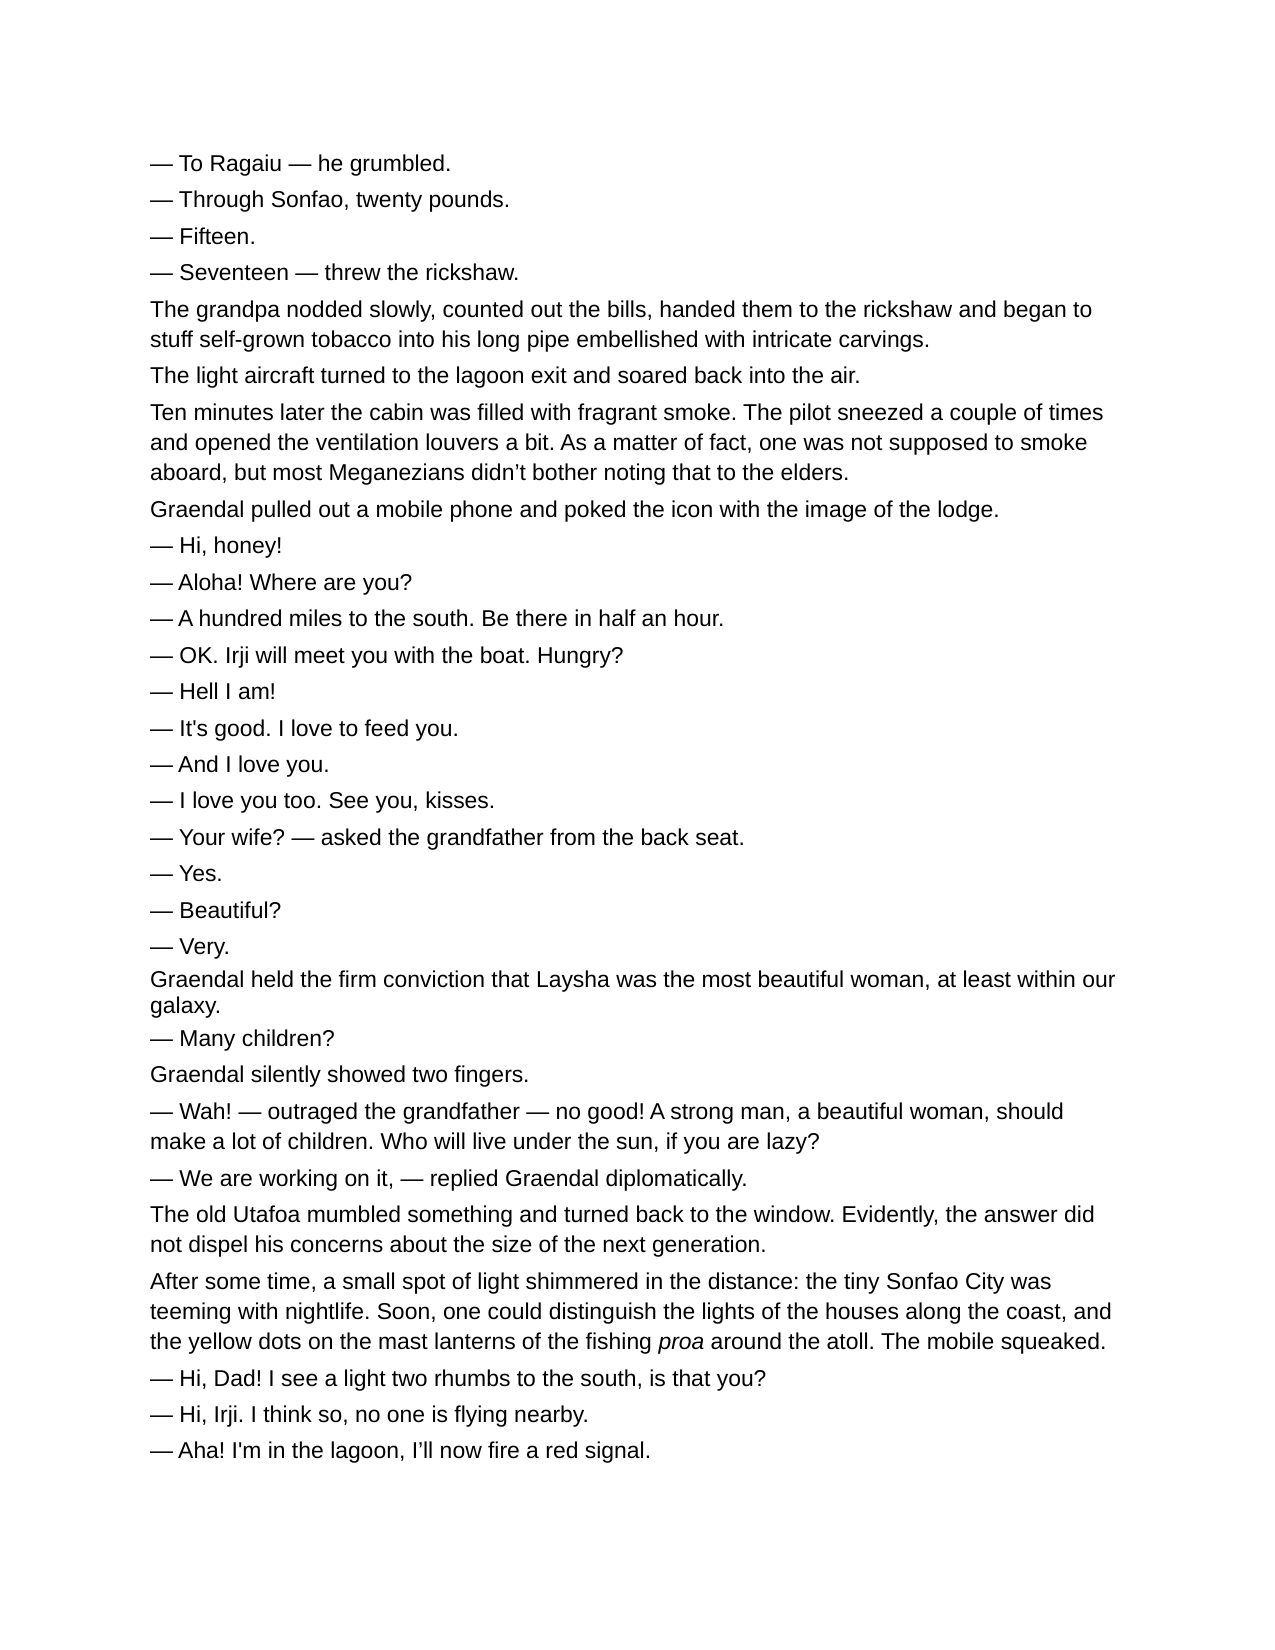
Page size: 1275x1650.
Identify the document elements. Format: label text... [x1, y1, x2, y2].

text — Very. [150, 933, 1125, 960]
text — Your wife? — asked the grandfather from the back seat. [150, 824, 1125, 850]
text — Hi, honey! [150, 532, 1125, 559]
text — And I love you. [150, 751, 1125, 777]
text — We are working on it, — replied Graendal diplomatically. [150, 1164, 1125, 1191]
text — A hundred miles to the south. Be there in half an hour. [150, 605, 1125, 632]
text — I love you too. See you, kisses. [150, 787, 1125, 814]
text — Beautiful? [150, 897, 1125, 923]
text Graendal silently showed two fingers. [150, 1061, 1125, 1088]
text After some time, a small spot of light shimmered in the distance: the tiny Sonfao City was teeming with nightlife. Soon, one could distinguish the lights of the houses along the coast, and the yellow dots on the mast lanterns of the fishing proa around the atoll. The mobile squeaked. [150, 1268, 1125, 1354]
text — Wah! — outraged the grandfather — no good! A strong man, a beautiful woman, should make a lot of children. Who will live under the sun, if you are lazy? [150, 1098, 1125, 1154]
text — Hell I am! [150, 678, 1125, 704]
text — Aloha! Where are you? [150, 569, 1125, 595]
text The grandpa nodded slowly, counted out the bills, handed them to the rickshaw and began to stuff self-grown tobacco into his long pipe embellished with intricate carvings. [150, 296, 1125, 352]
text Graendal pulled out a mobile phone and poked the icon with the image of the lodge. [150, 496, 1125, 522]
text — Hi, Irji. I think so, no one is flying nearby. [150, 1401, 1125, 1427]
text — Aha! I'm in the lagoon, I’ll now fire a red signal. [150, 1437, 1125, 1464]
text — Many children? [150, 1025, 1125, 1051]
text The old Utafoa mumbled something and turned back to the window. Evidently, the answer did not dispel his concerns about the size of the next generation. [150, 1201, 1125, 1257]
text Graendal held the firm conviction that Laysha was the most beautiful woman, at least within our galaxy. [150, 966, 1125, 1019]
text — Fifteen. [150, 223, 1125, 249]
text — Yes. [150, 860, 1125, 887]
text — Through Sonfao, twenty pounds. [150, 186, 1125, 213]
text — Seventeen — threw the rickshaw. [150, 259, 1125, 286]
text — OK. Irji will meet you with the boat. Hungry? [150, 642, 1125, 668]
text — It's good. I love to feed you. [150, 714, 1125, 741]
text — Hi, Dad! I see a light two rhumbs to the south, is that you? [150, 1364, 1125, 1391]
text — To Ragaiu — he grumbled. [150, 150, 1125, 176]
text The light aircraft turned to the lagoon exit and soared back into the air. [150, 362, 1125, 389]
text Ten minutes later the cabin was filled with fragrant smoke. The pilot sneezed a couple of times and opened the ventilation louvers a bit. As a matter of fact, one was not supposed to smoke aboard, but most Meganezians didn’t bother noting that to the elders. [150, 399, 1125, 486]
